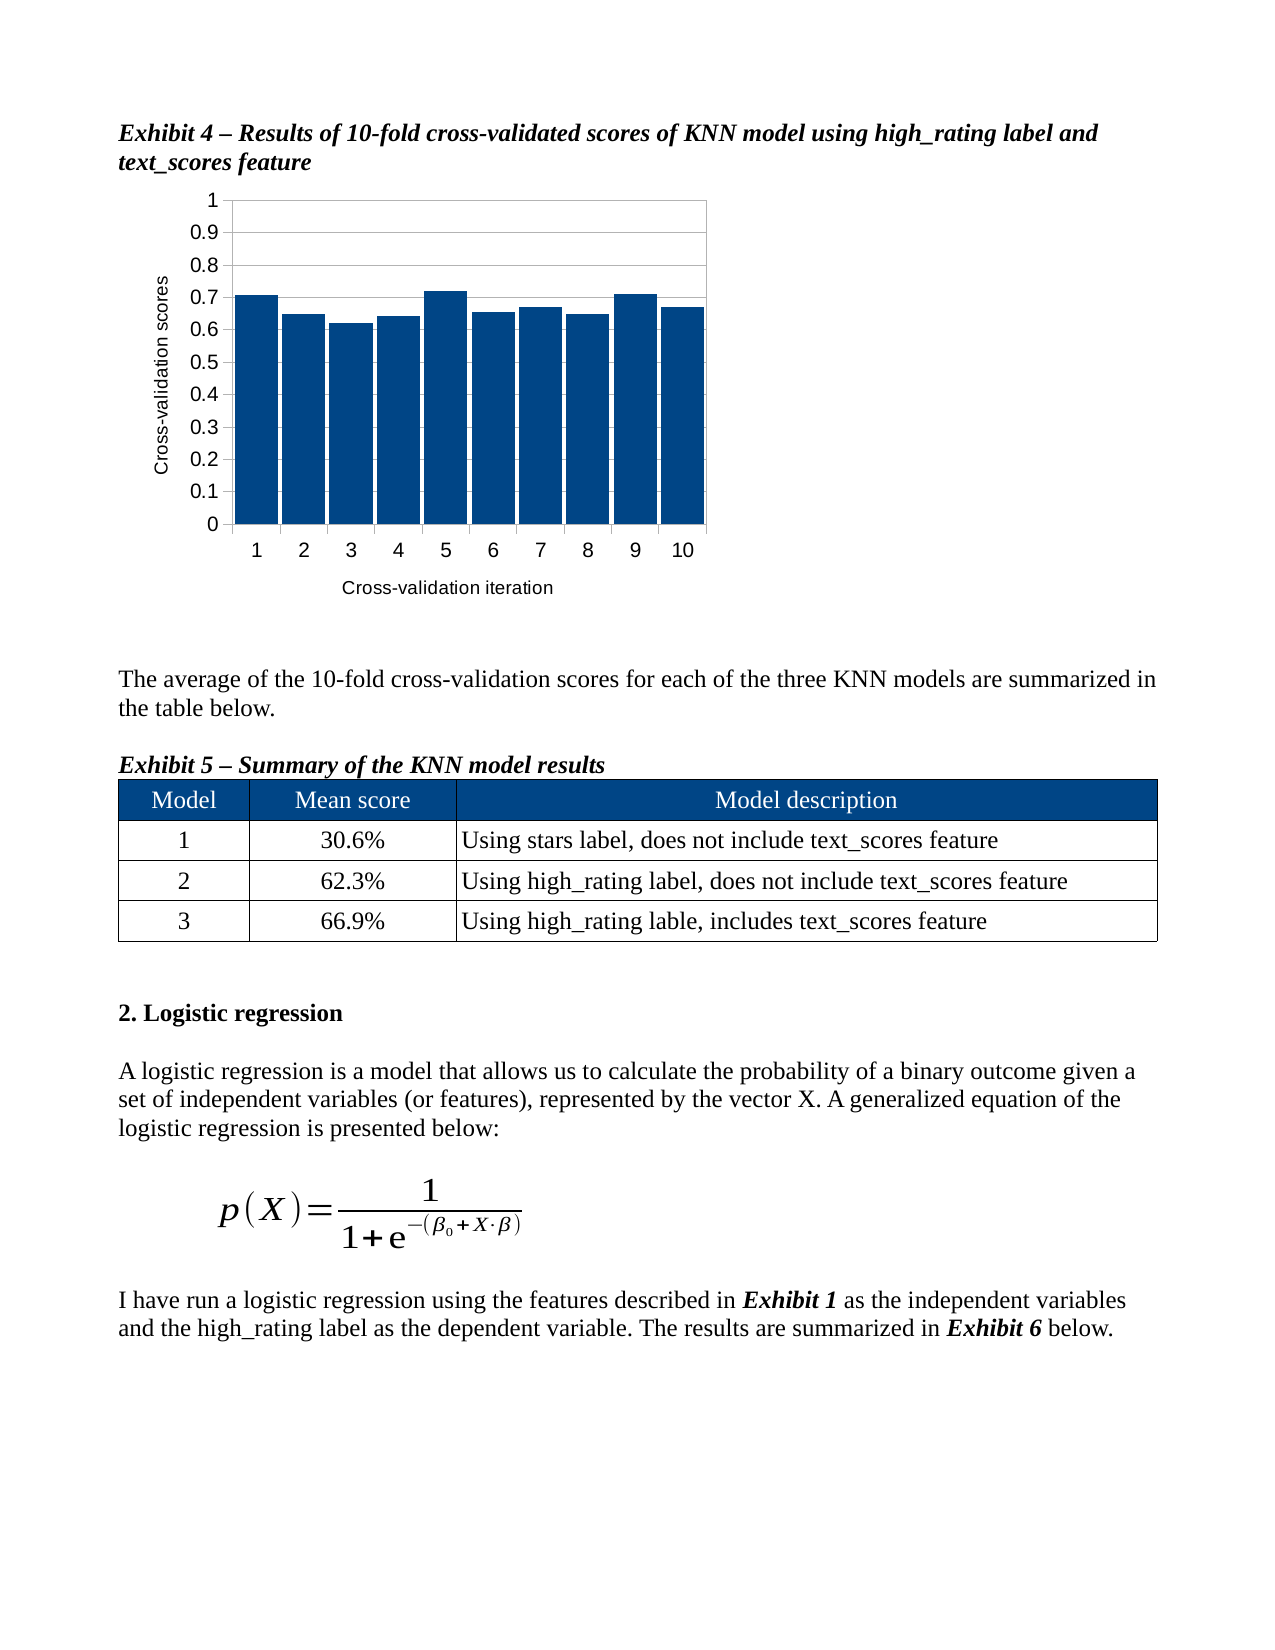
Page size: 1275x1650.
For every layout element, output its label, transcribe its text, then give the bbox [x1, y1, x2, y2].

text A logistic regression is a model that allows us to calculate the probability of a binary outcome given a set of independent variables (or features), represented by the vector X. A generalized equation of the logistic regression is presented below: [118, 1056, 1157, 1142]
text I have run a logistic regression using the features described in Exhibit 1 as the independent variables and the high_rating label as the dependent variable. The results are summarized in Exhibit 6 below. [118, 1285, 1157, 1342]
table_cell 2 [119, 861, 249, 900]
text Exhibit 5 – Summary of the KNN model results [118, 751, 1157, 779]
text 2. Logistic regression [118, 998, 1157, 1027]
table_cell 62.3% [250, 861, 456, 900]
text The average of the 10-fold cross-validation scores for each of the three KNN models are summarized in the table below. [118, 664, 1157, 722]
table_cell Using high_rating lable, includes text_scores feature [457, 901, 1157, 941]
table_cell 30.6% [250, 821, 456, 860]
table_cell Using high_rating label, does not include text_scores feature [457, 861, 1157, 900]
table_header Mean score [250, 780, 456, 820]
table_header Model [119, 780, 249, 820]
table_cell 1 [119, 821, 249, 860]
table_cell 66.9% [250, 901, 456, 941]
table_cell 3 [119, 901, 249, 941]
table_header Model description [457, 780, 1157, 820]
table_cell Using stars label, does not include text_scores feature [457, 821, 1157, 860]
text Exhibit 4 – Results of 10-fold cross-validated scores of KNN model using high_rating label and text_scores feature [118, 118, 1157, 176]
